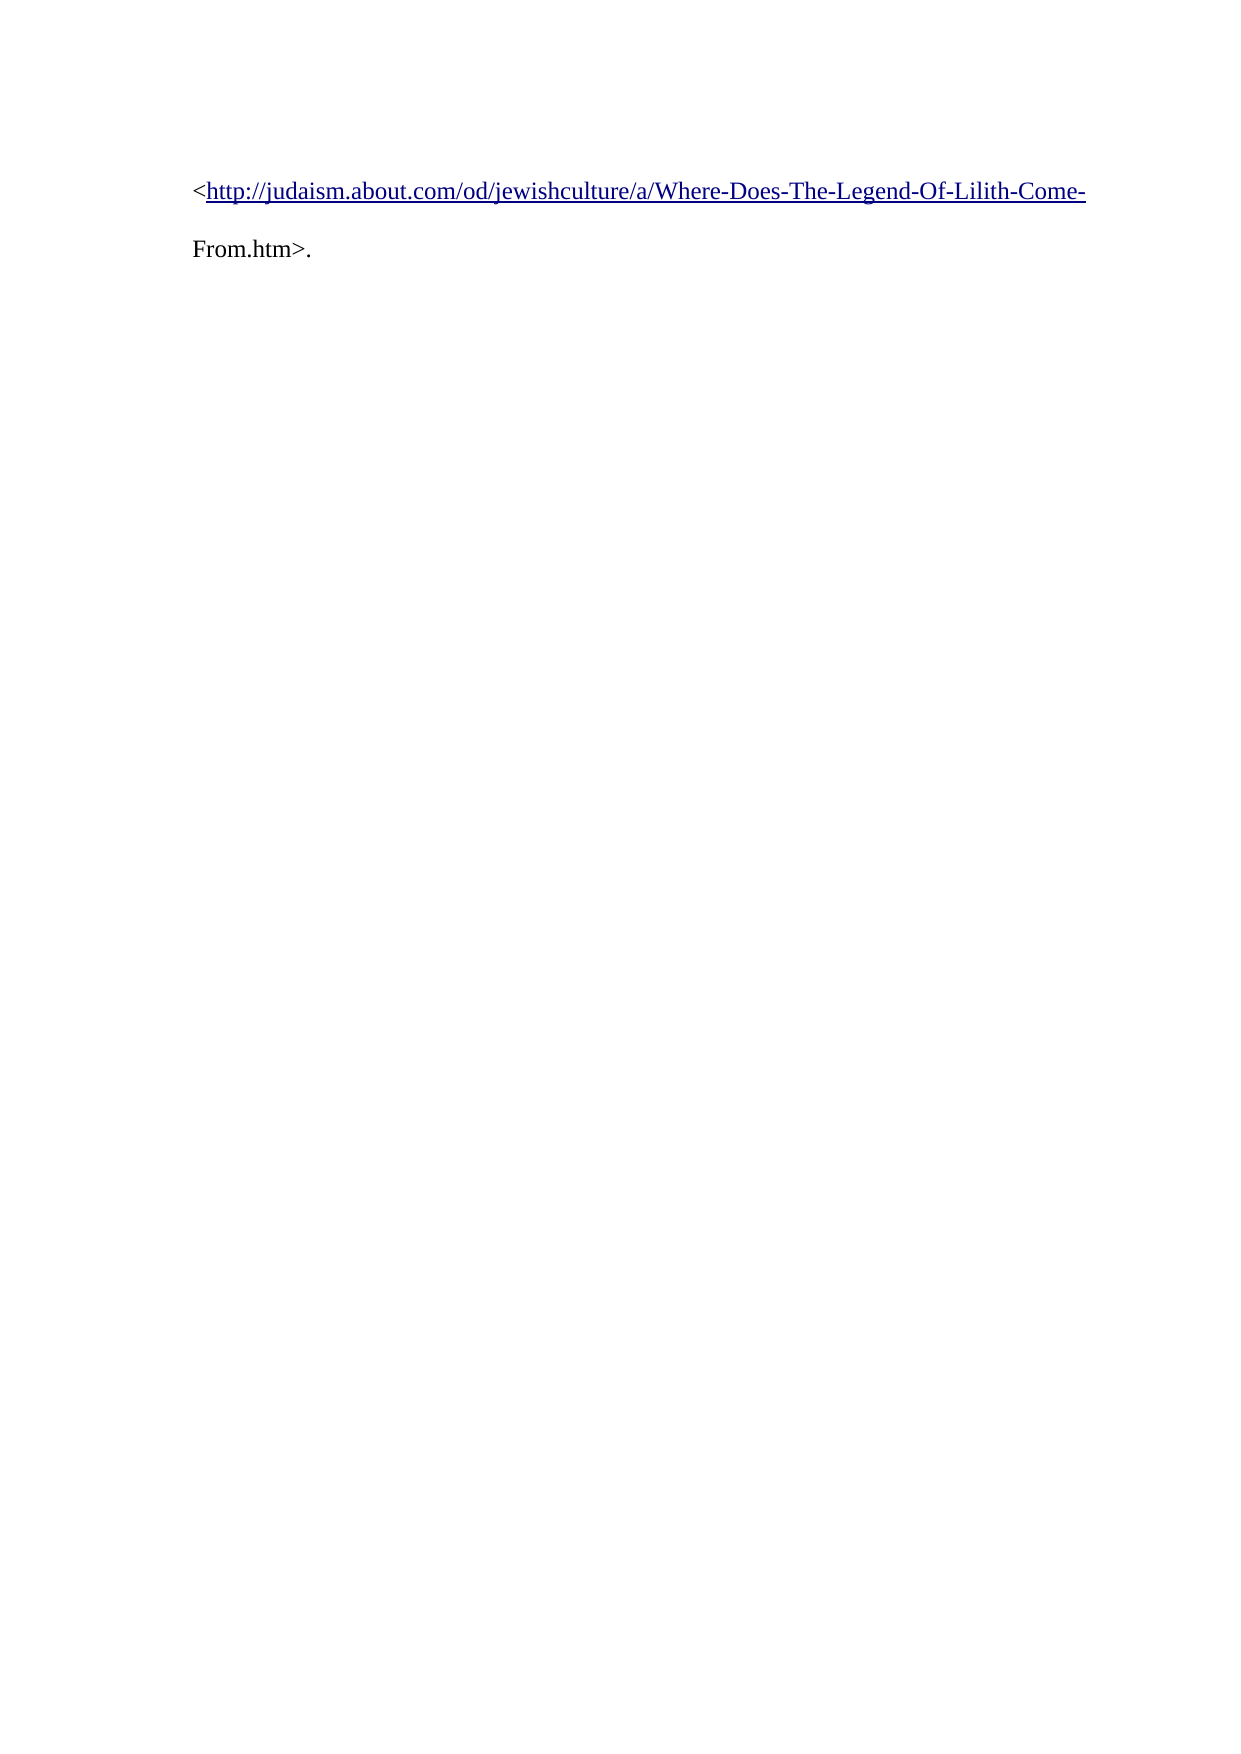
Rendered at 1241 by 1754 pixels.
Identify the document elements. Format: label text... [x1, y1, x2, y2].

text <http://judaism.about.com/od/jewishculture/a/Where-Does-The-Legend-Of-Lilith-Come- From.htm>. [118, 176, 1122, 263]
